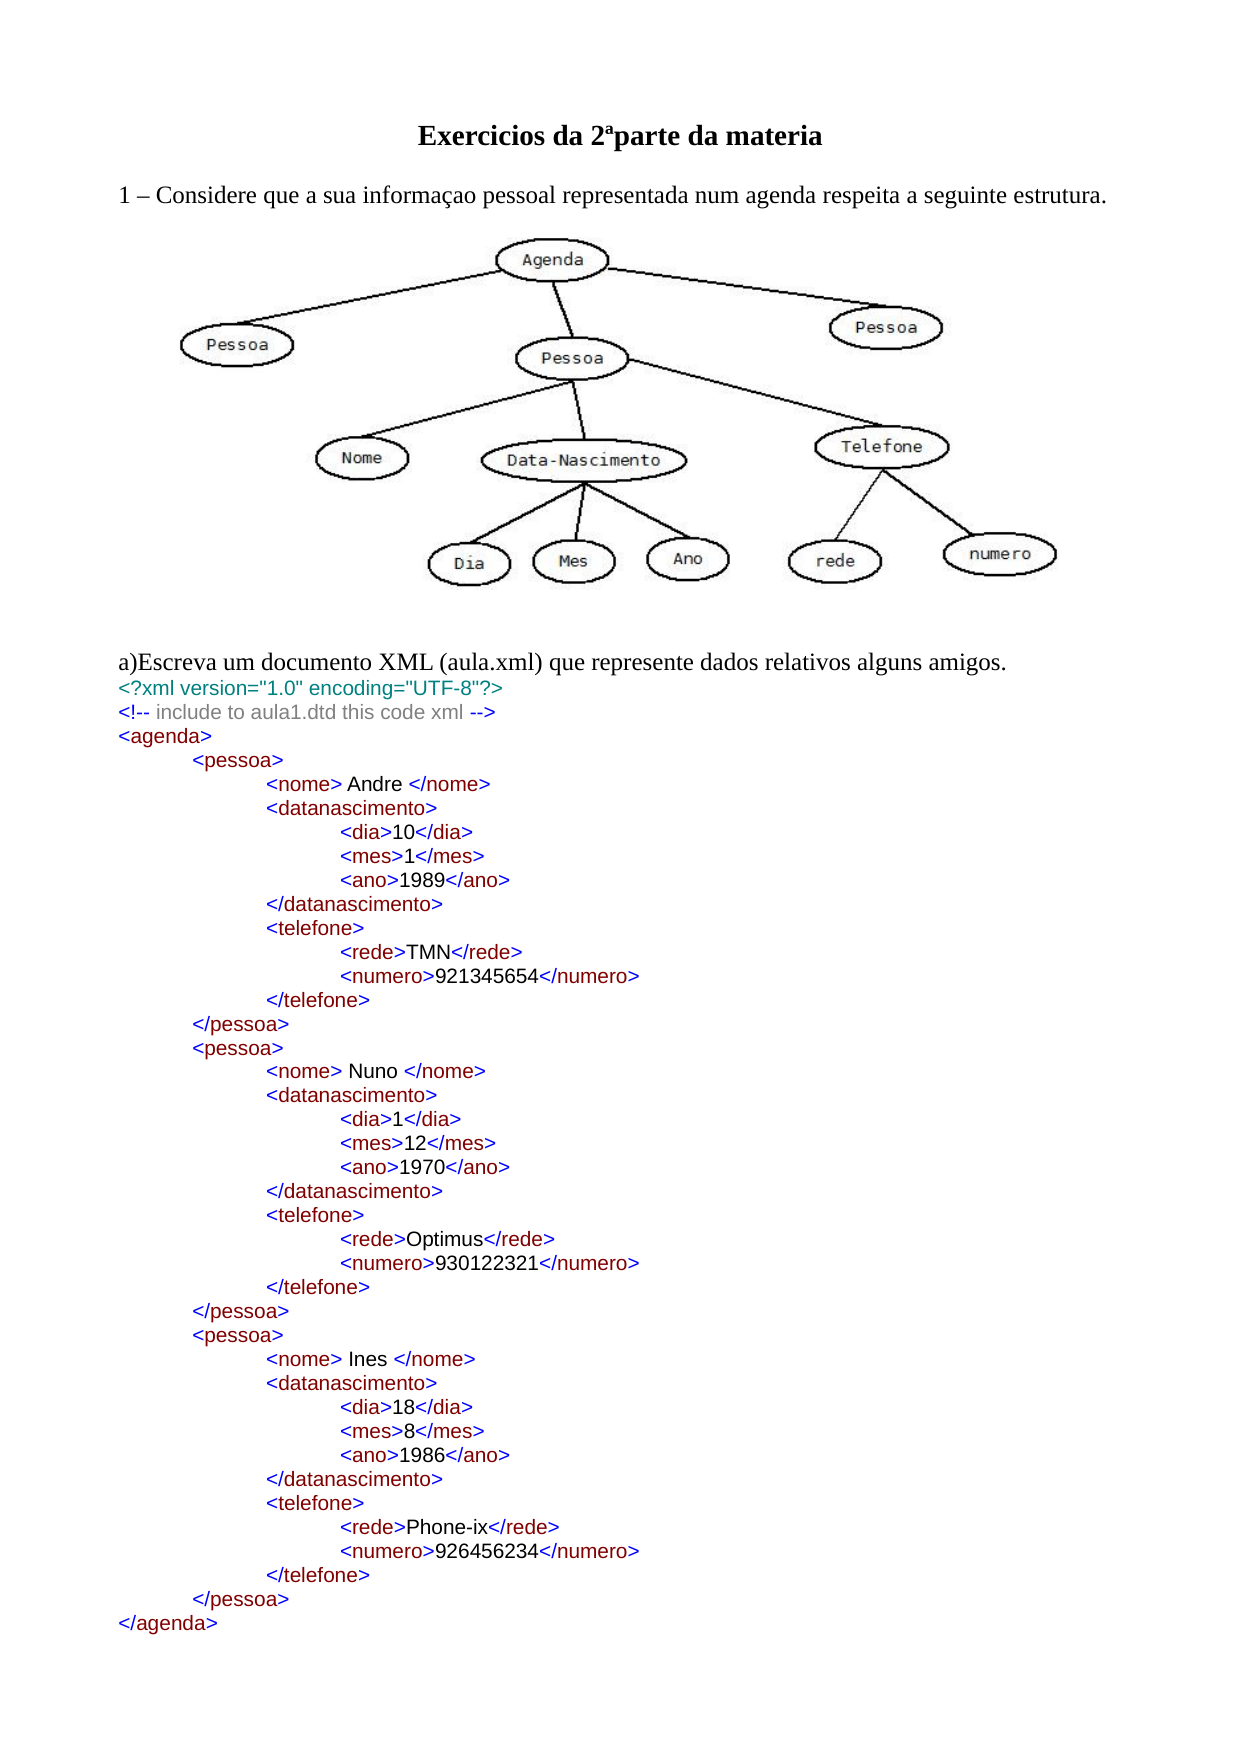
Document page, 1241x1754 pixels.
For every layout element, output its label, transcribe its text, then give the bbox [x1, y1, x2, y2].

text <telefone> [118, 1491, 1122, 1514]
text </datanascimento> [118, 1179, 1122, 1203]
text <pessoa> [118, 1035, 1122, 1059]
text <datanascimento> [118, 1371, 1122, 1395]
text </pessoa> [118, 1011, 1122, 1035]
text <numero>930122321</numero> [118, 1251, 1122, 1275]
text <agenda> [118, 724, 1122, 748]
text <ano>1989</ano> [118, 868, 1122, 892]
text <telefone> [118, 1203, 1122, 1227]
text <dia>1</dia> [118, 1107, 1122, 1131]
picture [179, 237, 1061, 590]
text <dia>10</dia> [118, 820, 1122, 844]
text <pessoa> [118, 748, 1122, 772]
text <ano>1986</ano> [118, 1443, 1122, 1467]
text <datanascimento> [118, 1083, 1122, 1107]
text </datanascimento> [118, 1467, 1122, 1491]
text 1 – Considere que a sua informaçao pessoal representada num agenda respeita a seguinte estrutura. [118, 180, 1122, 209]
text </telefone> [118, 1562, 1122, 1586]
text <nome> Andre </nome> [118, 772, 1122, 796]
text <mes>12</mes> [118, 1131, 1122, 1155]
text </telefone> [118, 1275, 1122, 1299]
text </agenda> [118, 1610, 1122, 1634]
text <numero>921345654</numero> [118, 963, 1122, 987]
text <pessoa> [118, 1323, 1122, 1347]
text a)Escreva um documento XML (aula.xml) que represente dados relativos alguns amigos. [118, 647, 1122, 676]
text <mes>1</mes> [118, 844, 1122, 868]
text </telefone> [118, 987, 1122, 1011]
text <datanascimento> [118, 796, 1122, 820]
text <rede>TMN</rede> [118, 939, 1122, 963]
text <!-- include to aula1.dtd this code xml --> [118, 700, 1122, 724]
text <rede>Optimus</rede> [118, 1227, 1122, 1251]
text Exercicios da 2ªparte da materia [118, 118, 1122, 152]
text <rede>Phone-ix</rede> [118, 1514, 1122, 1538]
text <nome> Ines </nome> [118, 1347, 1122, 1371]
text <mes>8</mes> [118, 1419, 1122, 1443]
text </pessoa> [118, 1299, 1122, 1323]
text <nome> Nuno </nome> [118, 1059, 1122, 1083]
text </datanascimento> [118, 892, 1122, 916]
text </pessoa> [118, 1586, 1122, 1610]
text <ano>1970</ano> [118, 1155, 1122, 1179]
text <telefone> [118, 916, 1122, 939]
text <dia>18</dia> [118, 1395, 1122, 1419]
text <?xml version="1.0" encoding="UTF-8"?> [118, 676, 1122, 700]
text <numero>926456234</numero> [118, 1538, 1122, 1562]
